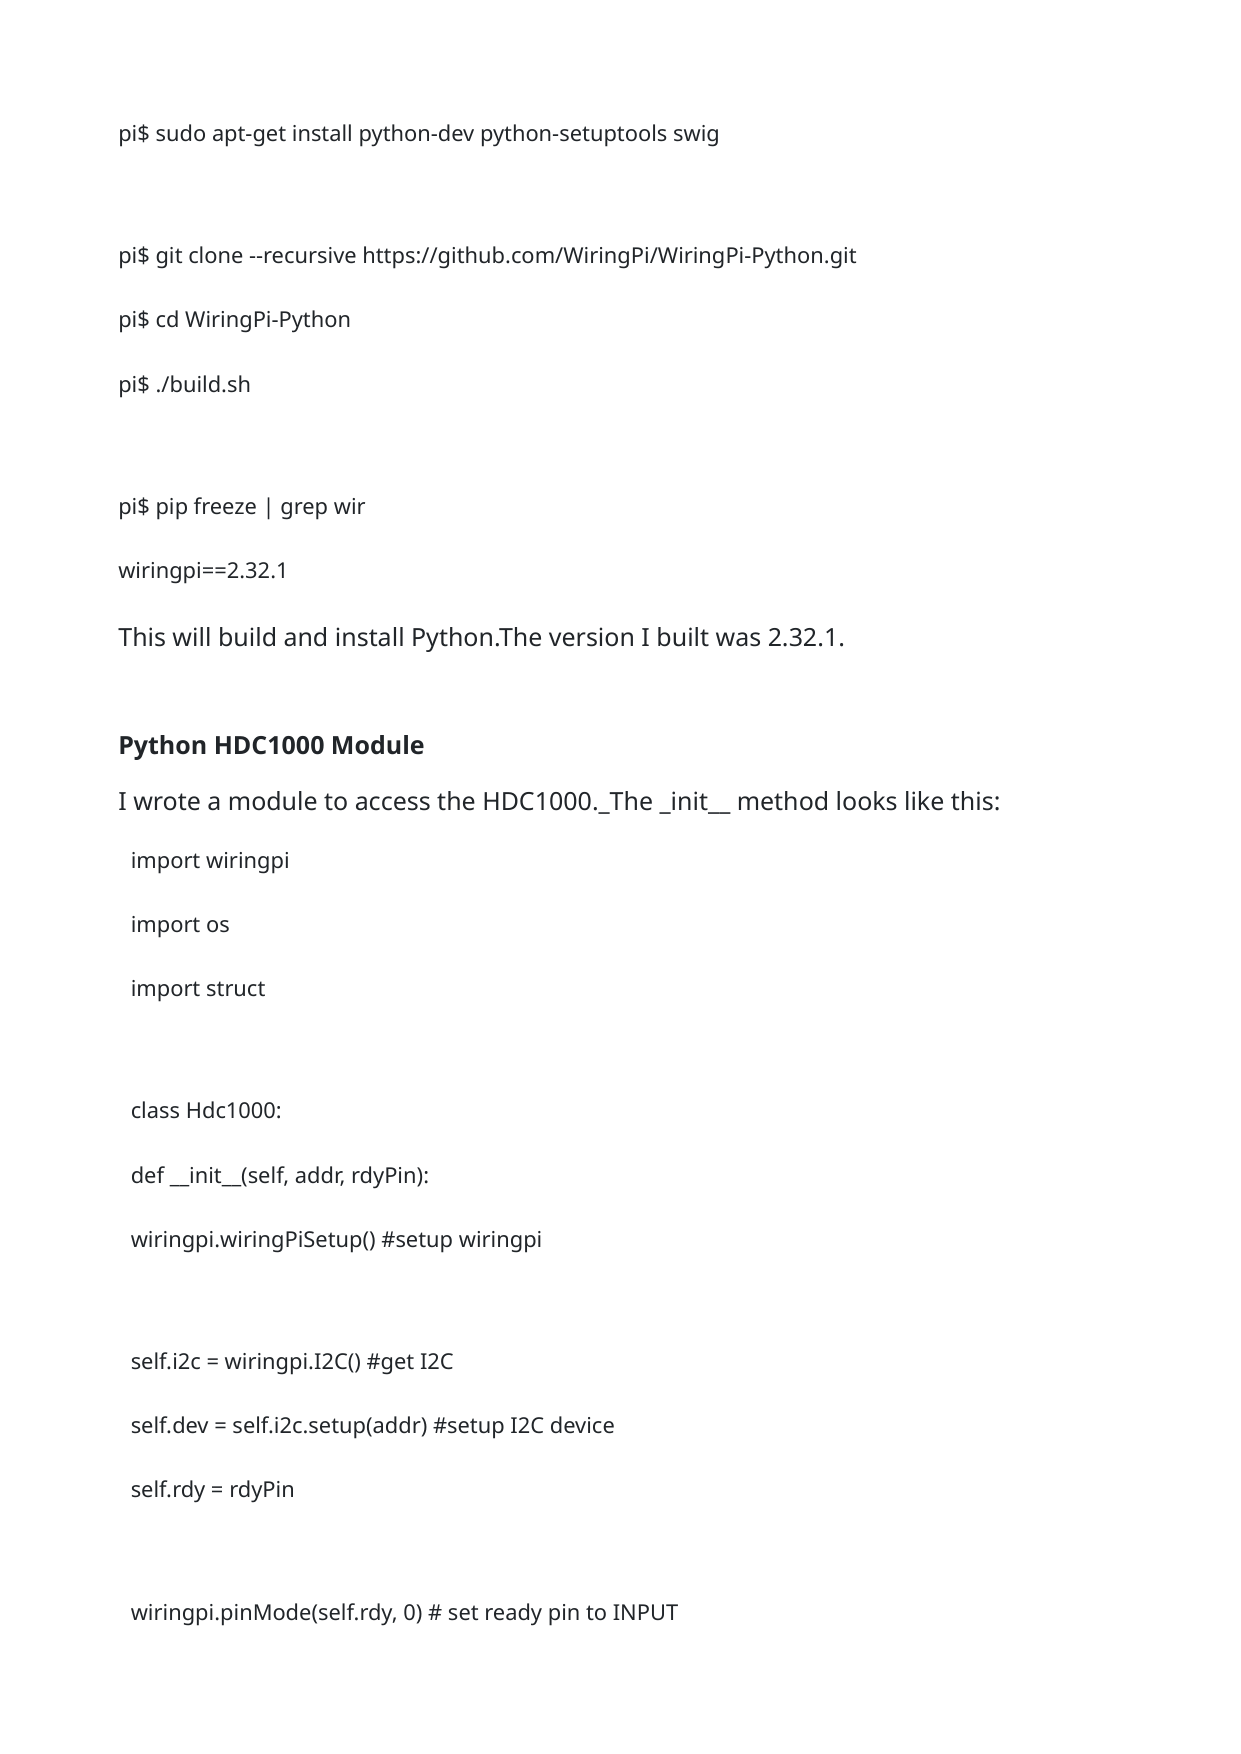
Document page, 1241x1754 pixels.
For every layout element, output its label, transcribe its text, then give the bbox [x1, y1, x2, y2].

text import os [118, 909, 1122, 939]
text pi$ git clone --recursive https://github.com/WiringPi/WiringPi-Python.git [118, 240, 1122, 270]
text self.rdy = rdyPin [118, 1474, 1122, 1504]
text import struct [118, 973, 1122, 1003]
text def __init__(self, addr, rdyPin): [118, 1160, 1122, 1189]
subtitle Python HDC1000 Module [118, 727, 1122, 761]
text pi$ ./build.sh [118, 369, 1122, 398]
text wiringpi==2.32.1 [118, 555, 1122, 585]
text pi$ sudo apt-get install python-dev python-setuptools swig [118, 118, 1122, 148]
text pi$ pip freeze | grep wir [118, 491, 1122, 521]
text self.dev = self.i2c.setup(addr) #setup I2C device [118, 1410, 1122, 1440]
text import wiringpi [118, 845, 1122, 875]
text self.i2c = wiringpi.I2C() #get I2C [118, 1346, 1122, 1376]
text pi$ cd WiringPi-Python [118, 304, 1122, 334]
text wiringpi.pinMode(self.rdy, 0) # set ready pin to INPUT [118, 1597, 1122, 1626]
text This will build and install Python.The version I built was 2.32.1. [118, 619, 1122, 653]
text class Hdc1000: [118, 1096, 1122, 1125]
text I wrote a module to access the HDC1000._The _init__ method looks like this: [118, 784, 1122, 818]
text wiringpi.wiringPiSetup() #setup wiringpi [118, 1224, 1122, 1254]
